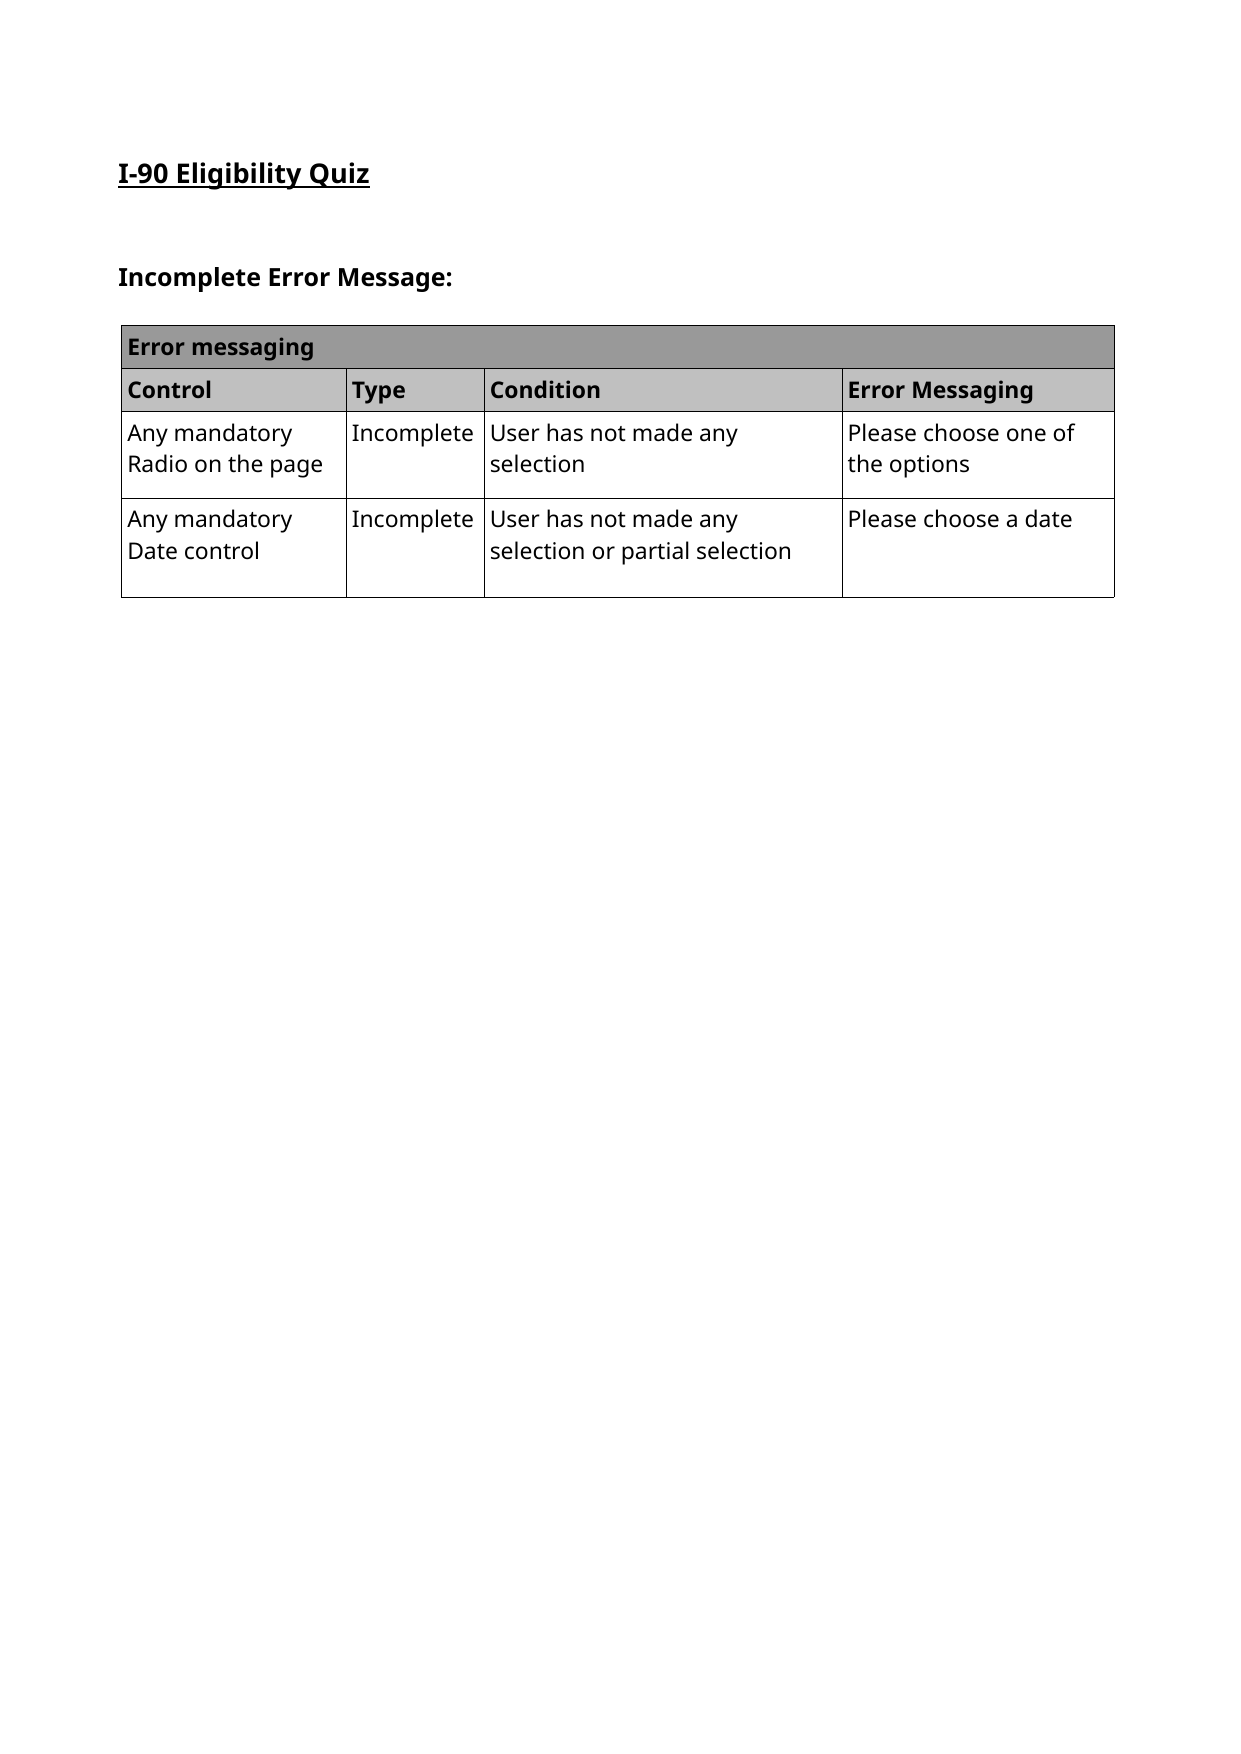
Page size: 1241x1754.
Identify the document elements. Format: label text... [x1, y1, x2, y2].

text I-90 Eligibility Quiz [118, 155, 1122, 192]
table_cell Please choose a date [843, 499, 1114, 597]
table_cell Please choose one of the options [843, 412, 1114, 497]
table_cell Error Messaging [843, 369, 1114, 411]
table_cell User has not made any selection [485, 412, 842, 497]
table_header Error messaging [122, 326, 1114, 368]
table_cell User has not made any selection or partial selection [485, 499, 842, 597]
table_cell Type [347, 369, 484, 411]
table_cell Condition [485, 369, 842, 411]
table_cell Any mandatory Radio on the page [122, 412, 346, 497]
table_cell Incomplete [347, 499, 484, 597]
table_cell Incomplete [347, 412, 484, 497]
table_cell Any mandatory Date control [122, 499, 346, 597]
table_cell Control [122, 369, 346, 411]
text Incomplete Error Message: [118, 260, 1122, 294]
